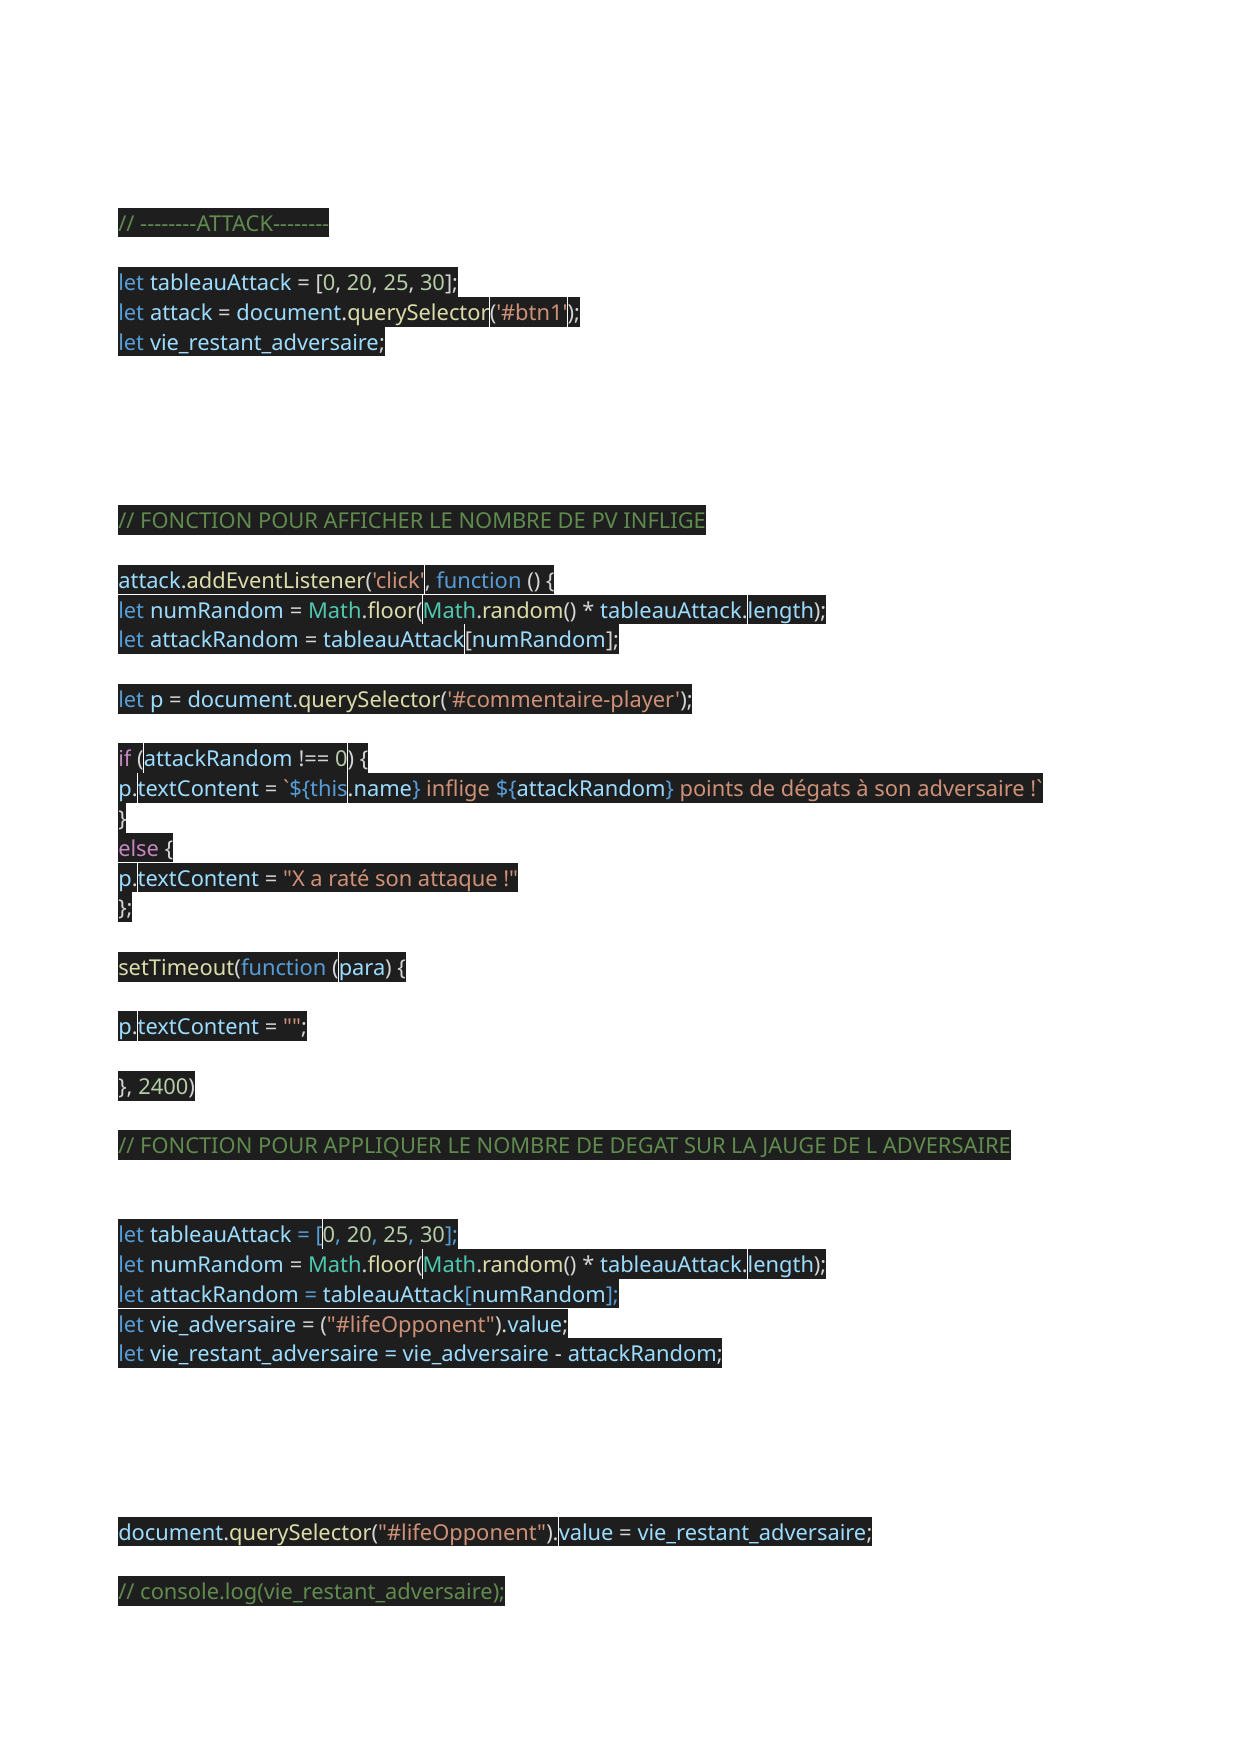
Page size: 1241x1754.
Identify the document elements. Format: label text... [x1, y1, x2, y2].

text // --------ATTACK-------- [118, 207, 1122, 237]
text let vie_restant_adversaire; [118, 327, 1122, 356]
text // FONCTION POUR APPLIQUER LE NOMBRE DE DEGAT SUR LA JAUGE DE L ADVERSAIRE [118, 1130, 1122, 1160]
text if (attackRandom !== 0) { [118, 743, 1122, 773]
text setTimeout(function (para) { [118, 952, 1122, 982]
text else { [118, 833, 1122, 862]
text let vie_adversaire = ("#lifeOpponent").value; [118, 1308, 1122, 1338]
text p.textContent = `${this.name} inflige ${attackRandom} points de dégats à son adversaire !` [118, 773, 1122, 803]
text let p = document.querySelector('#commentaire-player'); [118, 684, 1122, 714]
text // console.log(vie_restant_adversaire); [118, 1576, 1122, 1606]
text } [118, 803, 1122, 833]
text let vie_restant_adversaire = vie_adversaire - attackRandom; [118, 1338, 1122, 1368]
text let tableauAttack = [0, 20, 25, 30]; [118, 1219, 1122, 1249]
text document.querySelector("#lifeOpponent").value = vie_restant_adversaire; [118, 1517, 1122, 1546]
text let attackRandom = tableauAttack[numRandom]; [118, 1279, 1122, 1308]
text p.textContent = "X a raté son attaque !" [118, 862, 1122, 892]
text let attack = document.querySelector('#btn1'); [118, 297, 1122, 327]
text }; [118, 892, 1122, 922]
text let numRandom = Math.floor(Math.random() * tableauAttack.length); [118, 594, 1122, 624]
text attack.addEventListener('click', function () { [118, 565, 1122, 594]
text }, 2400) [118, 1071, 1122, 1101]
text let numRandom = Math.floor(Math.random() * tableauAttack.length); [118, 1249, 1122, 1279]
text p.textContent = ""; [118, 1011, 1122, 1041]
text let attackRandom = tableauAttack[numRandom]; [118, 624, 1122, 654]
text // FONCTION POUR AFFICHER LE NOMBRE DE PV INFLIGE [118, 505, 1122, 535]
text let tableauAttack = [0, 20, 25, 30]; [118, 267, 1122, 297]
